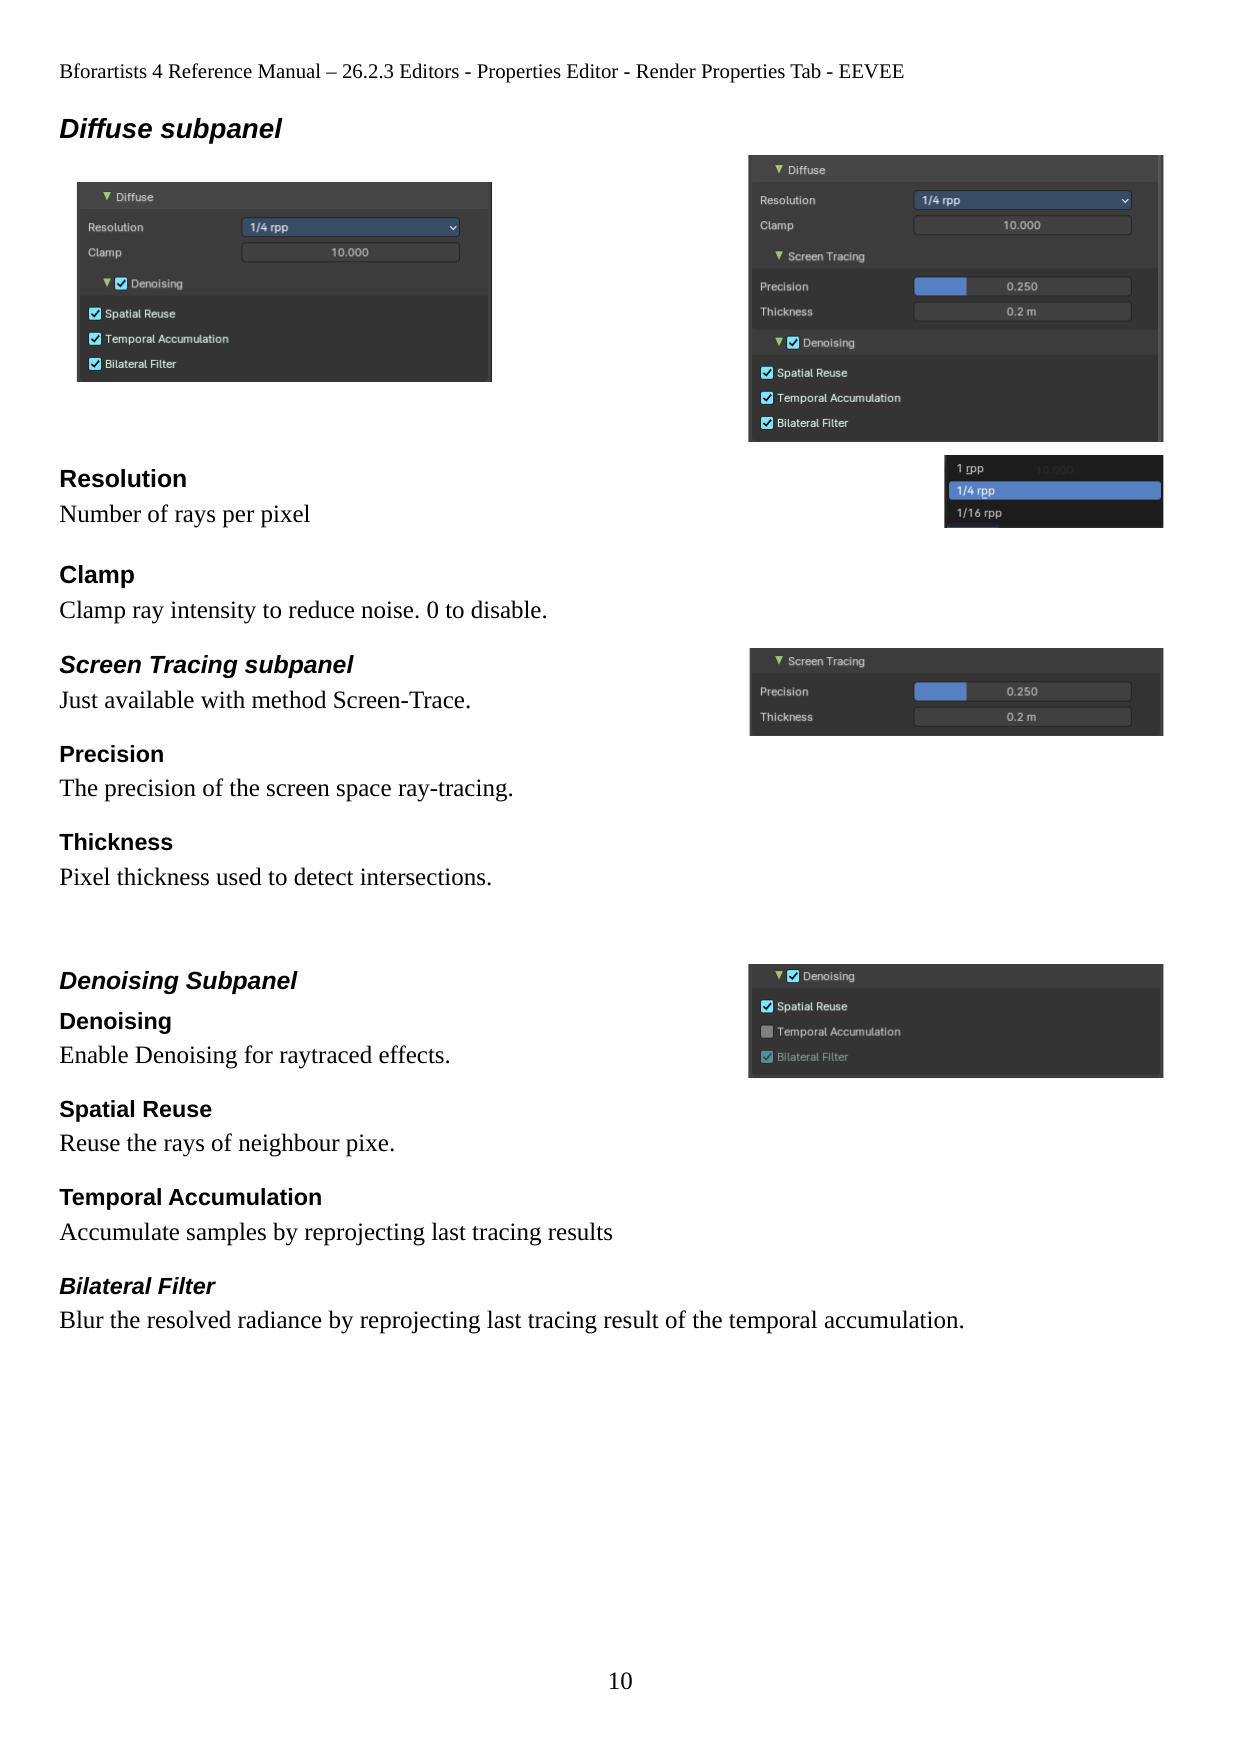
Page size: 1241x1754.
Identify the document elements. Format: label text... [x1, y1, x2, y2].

picture [76, 182, 492, 382]
text Clamp ray intensity to reduce noise. 0 to disable. [59, 595, 1181, 624]
text The precision of the screen space ray-tracing. [59, 773, 1181, 802]
picture [749, 648, 1164, 736]
subtitle Thickness [59, 829, 1181, 856]
subtitle Diffuse subpanel [59, 113, 1181, 144]
text Number of rays per pixel [59, 499, 944, 527]
text Accumulate samples by reprojecting last tracing results [59, 1217, 1181, 1246]
subtitle Denoising Subpanel [59, 966, 748, 995]
subtitle [1164, 650, 1181, 679]
picture [944, 455, 1164, 528]
subtitle [1164, 1007, 1181, 1034]
subtitle Temporal Accumulation [59, 1184, 1181, 1211]
picture [748, 964, 1164, 1078]
subtitle [1164, 464, 1181, 492]
text Pixel thickness used to detect intersections. [59, 862, 1181, 891]
subtitle Screen Tracing subpanel [59, 650, 749, 679]
subtitle Resolution [59, 464, 944, 492]
subtitle Clamp [59, 560, 1181, 589]
text Blur the resolved radiance by reprojecting last tracing result of the temporal accumulation. [59, 1305, 1181, 1334]
subtitle Spatial Reuse [59, 1096, 1181, 1122]
text Reuse the rays of neighbour pixe. [59, 1128, 1181, 1157]
picture [748, 155, 1164, 442]
subtitle [1164, 966, 1181, 995]
text Enable Denoising for raytraced effects. [59, 1040, 748, 1069]
subtitle Bilateral Filter [59, 1272, 1181, 1299]
subtitle Precision [59, 740, 1181, 767]
text Just available with method Screen-Trace. [59, 685, 749, 714]
subtitle Denoising [59, 1007, 748, 1034]
